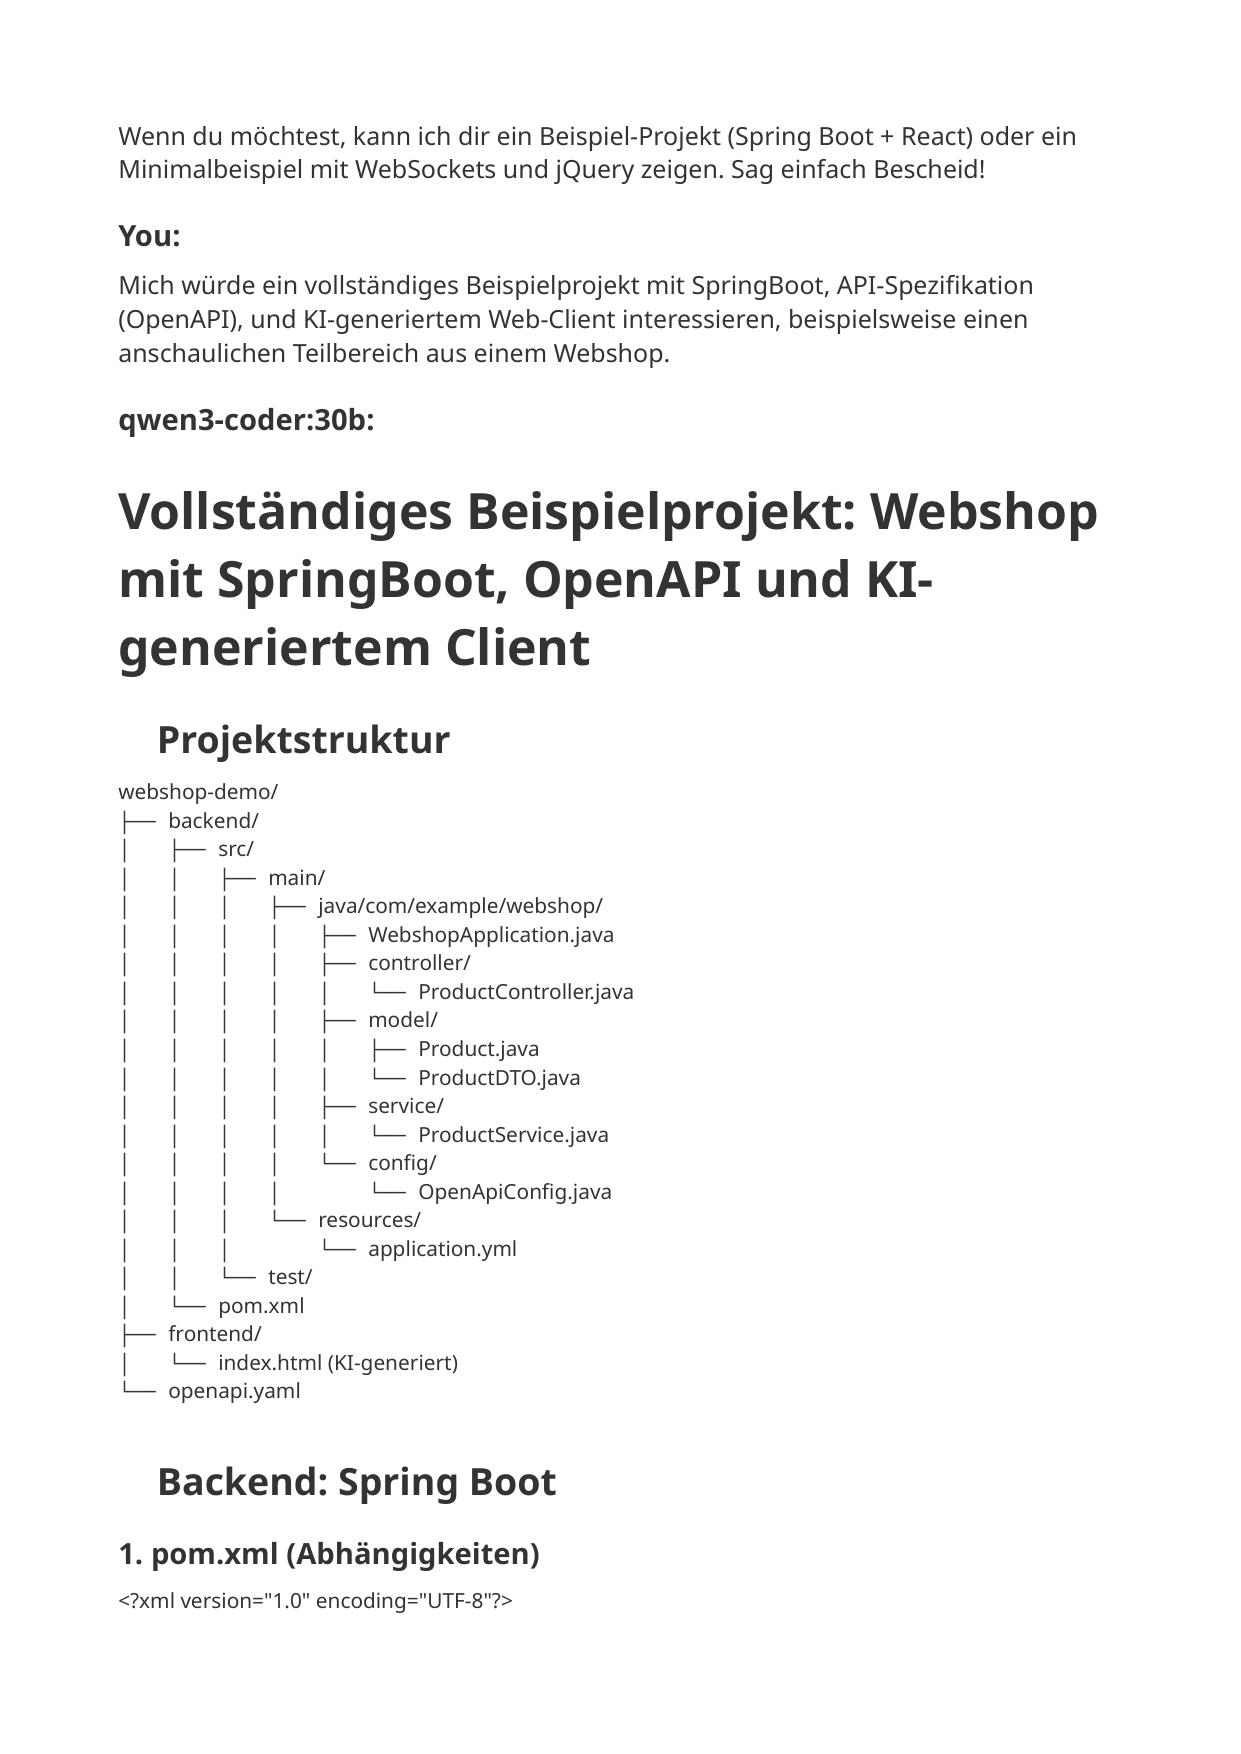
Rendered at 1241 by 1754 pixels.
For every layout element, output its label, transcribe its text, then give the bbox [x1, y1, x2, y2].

text │ │ │ │ ├── controller/ [118, 948, 1122, 977]
text └── openapi.yaml [118, 1377, 1122, 1405]
text │ │ │ ├── java/com/example/webshop/ [118, 891, 1122, 920]
text │ │ │ └── resources/ [118, 1205, 1122, 1234]
text │ │ │ │ ├── service/ [118, 1091, 1122, 1120]
text │ │ │ │ ├── WebshopApplication.java [118, 920, 1122, 948]
text │ └── pom.xml [118, 1291, 1122, 1319]
text │ │ │ │ ├── model/ [118, 1006, 1122, 1034]
text │ │ │ │ └── OpenApiConfig.java [118, 1177, 1122, 1205]
text │ └── index.html (KI-generiert) [118, 1348, 1122, 1377]
text <?xml version="1.0" encoding="UTF-8"?> [118, 1586, 1122, 1614]
text │ │ │ │ └── config/ [118, 1148, 1122, 1177]
text │ │ │ │ │ └── ProductDTO.java [118, 1063, 1122, 1091]
subtitle 1. pom.xml (Abhängigkeiten) [118, 1534, 1122, 1573]
text ├── backend/ [118, 806, 1122, 834]
text webshop-demo/ [118, 777, 1122, 806]
text │ │ └── test/ [118, 1262, 1122, 1291]
text Wenn du möchtest, kann ich dir ein Beispiel-Projekt (Spring Boot + React) oder ein Minimalbeispiel mit WebSockets und jQuery zeigen. Sag einfach Bescheid! [118, 118, 1122, 186]
text │ │ │ │ │ └── ProductService.java [118, 1120, 1122, 1148]
text │ ├── src/ [118, 834, 1122, 863]
text │ │ │ │ │ ├── Product.java [118, 1034, 1122, 1063]
subtitle Vollständiges Beispielprojekt: Webshop mit SpringBoot, OpenAPI und KI-generiertem Client [118, 476, 1122, 681]
subtitle qwen3-coder:30b: [118, 399, 1122, 439]
subtitle 📁 Projektstruktur [118, 714, 1122, 765]
text ├── frontend/ [118, 1319, 1122, 1348]
text Mich würde ein vollständiges Beispielprojekt mit SpringBoot, API-Spezifikation (OpenAPI), und KI-generiertem Web-Client interessieren, beispielsweise einen anschaulichen Teilbereich aus einem Webshop. [118, 268, 1122, 370]
text │ │ │ └── application.yml [118, 1234, 1122, 1262]
text │ │ ├── main/ [118, 863, 1122, 891]
subtitle 🚀 Backend: Spring Boot [118, 1456, 1122, 1507]
text │ │ │ │ │ └── ProductController.java [118, 977, 1122, 1006]
subtitle You: [118, 215, 1122, 255]
